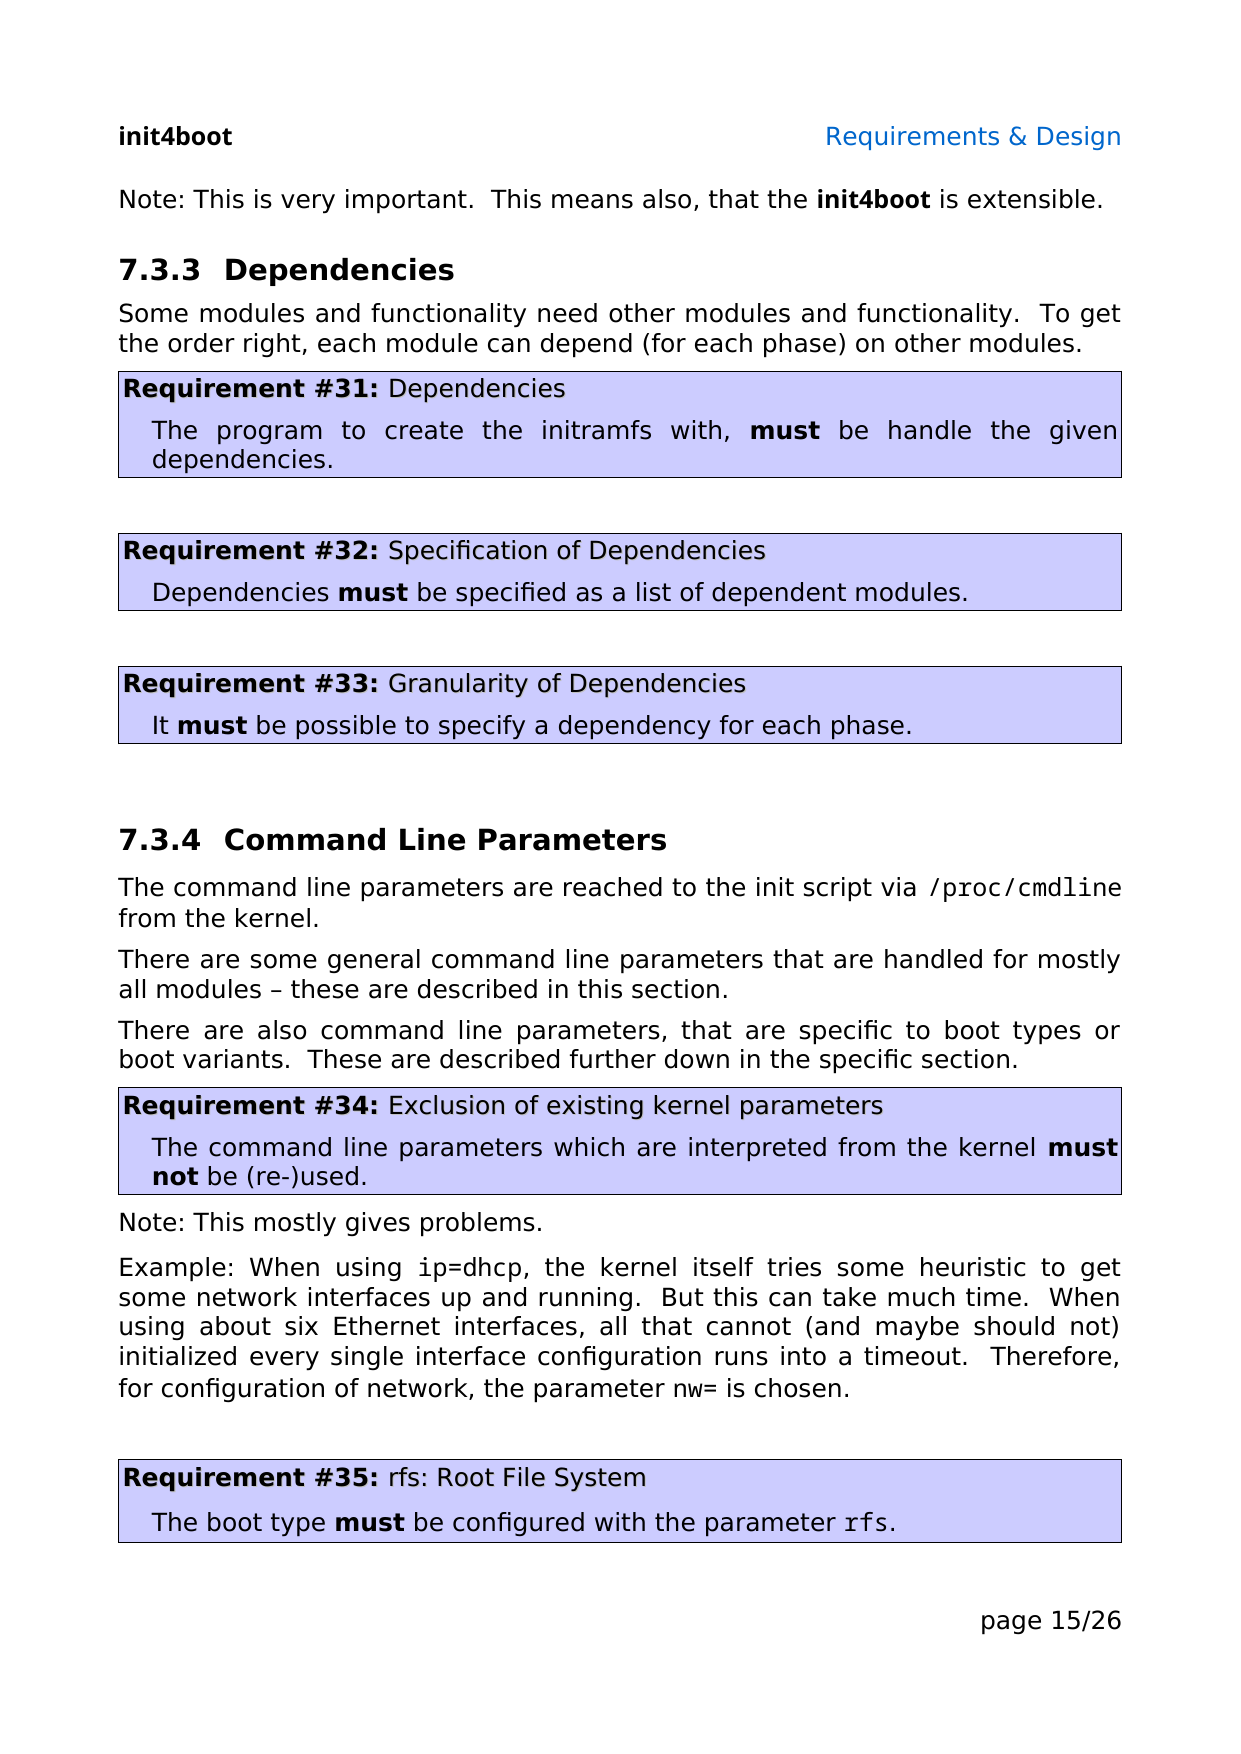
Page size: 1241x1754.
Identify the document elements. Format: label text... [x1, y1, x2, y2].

list The program to create the initramfs with, must be handle the given dependencies. [119, 412, 1121, 477]
list Granularity of Dependencies [119, 667, 1121, 699]
list Dependencies must be specified as a list of dependent modules. [119, 574, 1121, 610]
text Note: This is very important. This means also, that the init4boot is extensible. [118, 182, 1122, 216]
text Some modules and functionality need other modules and functionality. To get the order right, each module can depend (for each phase) on other modules. [118, 300, 1122, 358]
text There are some general command line parameters that are handled for mostly all modules – these are described in this section. [118, 946, 1122, 1004]
list Specification of Dependencies [119, 534, 1121, 566]
subtitle Dependencies [118, 253, 1122, 287]
list Dependencies [119, 372, 1121, 404]
text Example: When using ip=dhcp, the kernel itself tries some heuristic to get some network interfaces up and running. But this can take much time. When using about six Ethernet interfaces, all that cannot (and maybe should not) initialized every single interface configuration runs into a timeout. Therefore, for configuration of network, the parameter nw= is chosen. [118, 1249, 1122, 1405]
subtitle Command Line Parameters [118, 823, 1122, 857]
list The boot type must be configured with the parameter rfs. [119, 1501, 1121, 1542]
text There are also command line parameters, that are specific to boot types or boot variants. These are described further down in the specific section. [118, 1016, 1122, 1075]
list rfs: Root File System [119, 1460, 1121, 1492]
text Note: This mostly gives problems. [118, 1208, 1122, 1237]
list The command line parameters which are interpreted from the kernel must not be (re-)used. [119, 1129, 1121, 1194]
list Exclusion of existing kernel parameters [119, 1088, 1121, 1120]
list It must be possible to specify a dependency for each phase. [119, 707, 1121, 743]
text The command line parameters are reached to the init script via /proc/cmdline from the kernel. [118, 870, 1122, 933]
